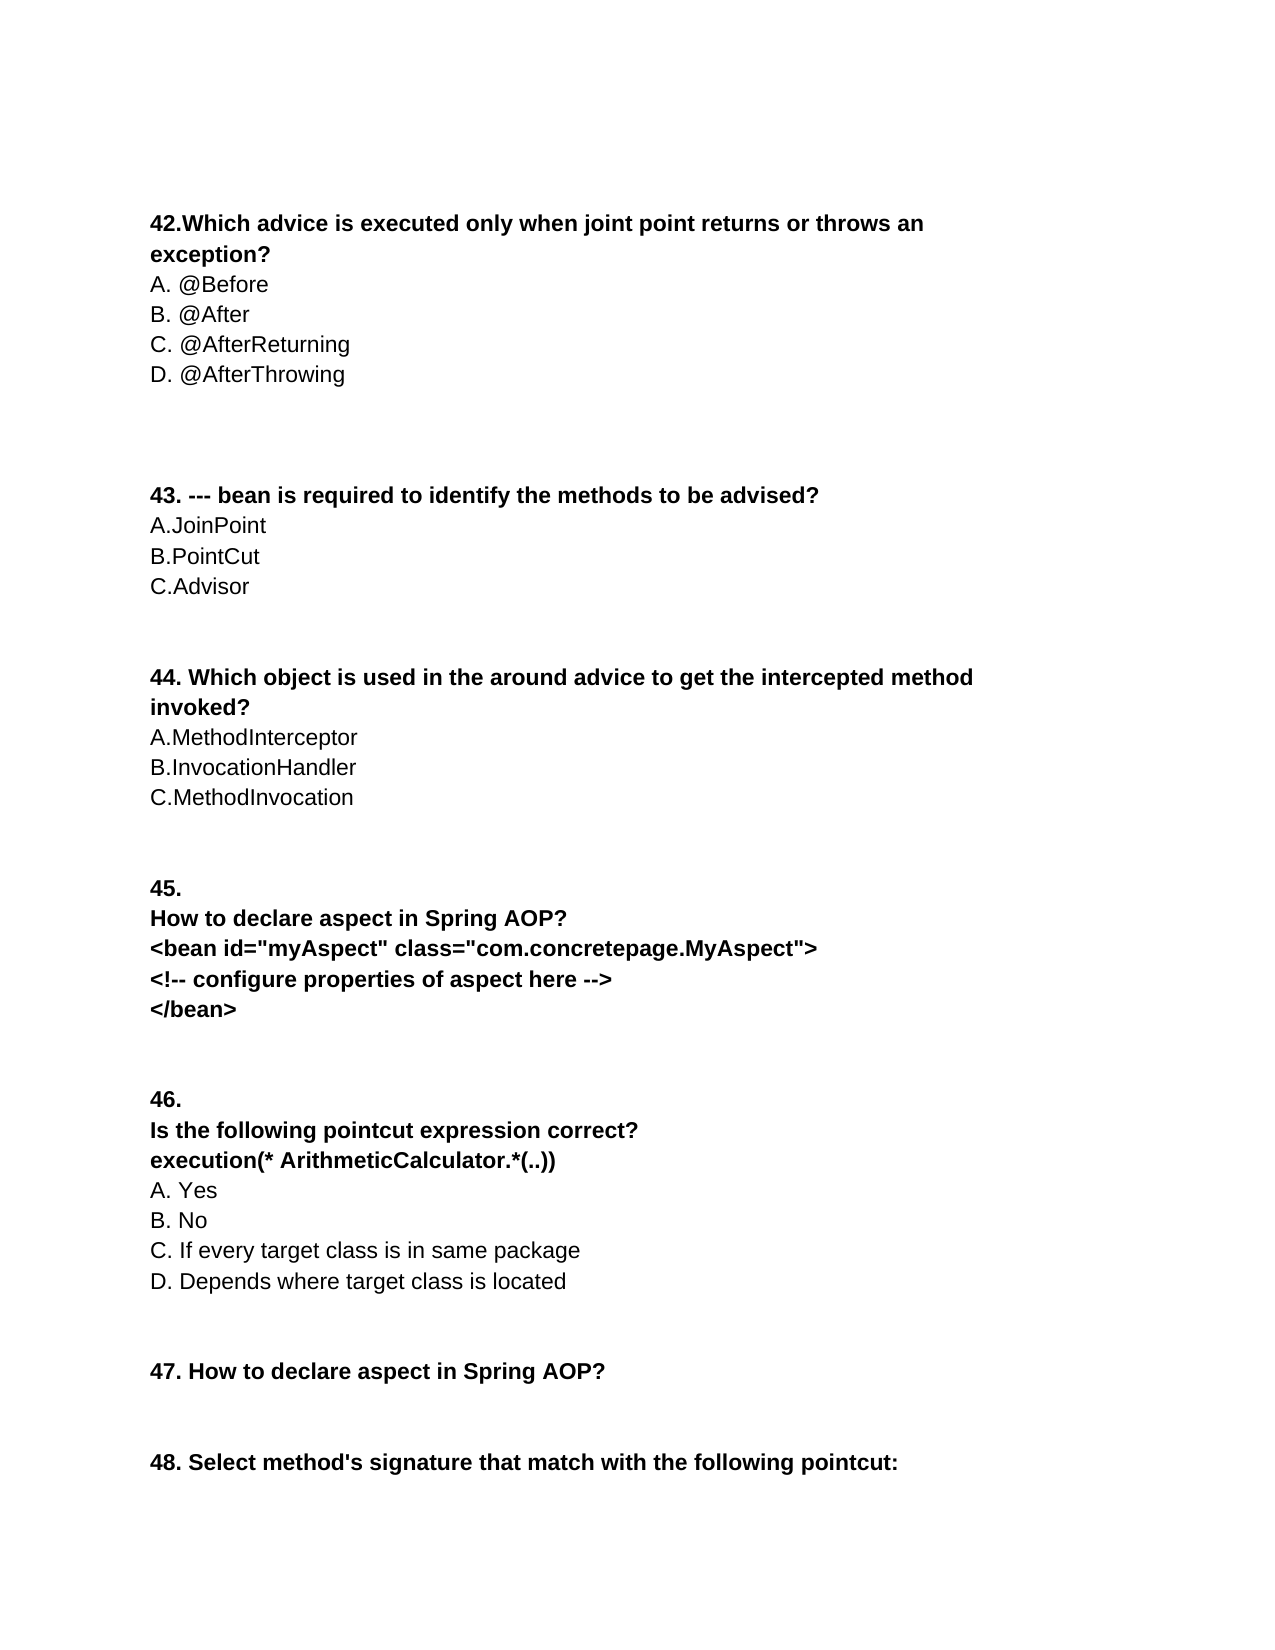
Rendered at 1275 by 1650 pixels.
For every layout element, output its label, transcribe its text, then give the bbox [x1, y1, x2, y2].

text 42.Which advice is executed only when joint point returns or throws an [150, 210, 1125, 237]
text 43. --- bean is required to identify the methods to be advised? [150, 482, 1125, 509]
text execution(* ArithmeticCalculator.*(..)) [150, 1147, 1125, 1173]
text D. Depends where target class is located [150, 1268, 1125, 1294]
text How to declare aspect in Spring AOP? [150, 905, 1125, 932]
text A.JoinPoint [150, 512, 1125, 539]
text C. @AfterReturning [150, 331, 1125, 358]
text C. If every target class is in same package [150, 1237, 1125, 1264]
text D. @AfterThrowing [150, 361, 1125, 388]
text Is the following pointcut expression correct? [150, 1117, 1125, 1143]
text B.InvocationHandler [150, 754, 1125, 781]
text </bean> [150, 996, 1125, 1022]
text 44. Which object is used in the around advice to get the intercepted method [150, 663, 1125, 690]
text 47. How to declare aspect in Spring AOP? [150, 1358, 1125, 1385]
text A. @Before [150, 271, 1125, 297]
text A.MethodInterceptor [150, 724, 1125, 750]
text A. Yes [150, 1177, 1125, 1203]
text exception? [150, 241, 1125, 267]
text C.Advisor [150, 573, 1125, 599]
text B.PointCut [150, 543, 1125, 569]
text <!-- configure properties of aspect here --> [150, 966, 1125, 992]
text C.MethodInvocation [150, 784, 1125, 811]
text 45. [150, 875, 1125, 901]
text 48. Select method's signature that match with the following pointcut: [150, 1449, 1125, 1475]
text <bean id="myAspect" class="com.concretepage.MyAspect"> [150, 935, 1125, 962]
text 46. [150, 1086, 1125, 1113]
text B. @After [150, 301, 1125, 327]
text B. No [150, 1207, 1125, 1234]
text invoked? [150, 694, 1125, 720]
